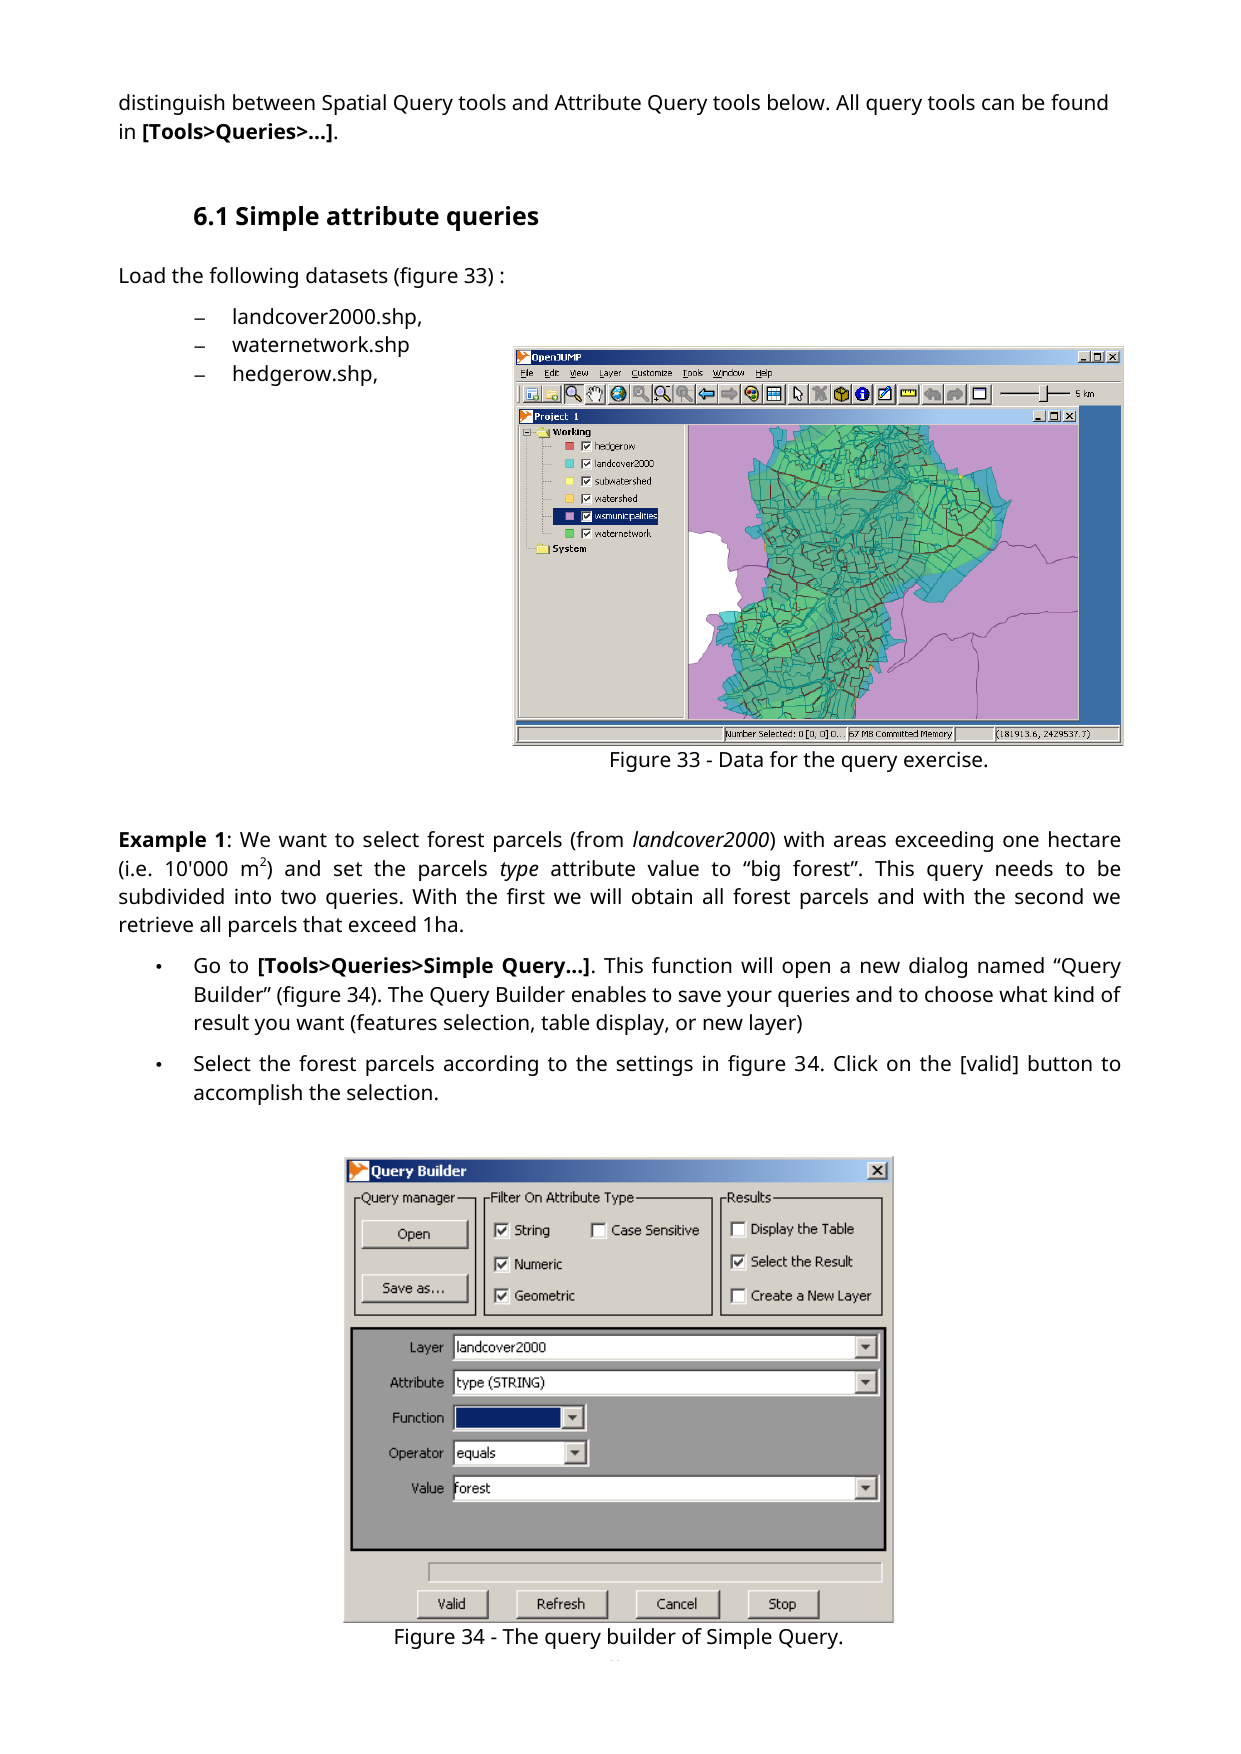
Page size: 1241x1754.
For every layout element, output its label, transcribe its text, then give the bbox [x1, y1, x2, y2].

list Go to [Tools>Queries>Simple Query...]. This function will open a new dialog named “Query Builder” (figure 34). The Query Builder enables to save your queries and to choose what kind of result you want (features selection, table display, or new layer) [156, 951, 1122, 1037]
list 6.1 Simple attribute queries [156, 199, 1122, 233]
list Figure 33 - Data for the query exercise. [513, 746, 1090, 773]
text distinguish between Spatial Query tools and Attribute Query tools below. All query tools can be found in [Tools>Queries>...]. [118, 88, 1122, 145]
list Select the forest parcels according to the settings in figure 34. Click on the [valid] button to accomplish the selection. [156, 1049, 1122, 1106]
picture [512, 346, 1124, 746]
text Example 1: We want to select forest parcels (from landcover2000) with areas exceeding one hectare (i.e. 10'000 m2) and set the parcels type attribute value to “big forest”. This query needs to be subdivided into two queries. With the first we will obtain all forest parcels and with the second we retrieve all parcels that exceed 1ha. [118, 825, 1122, 939]
picture [343, 1156, 894, 1623]
list hedgerow.shp, [194, 359, 496, 387]
text Load the following datasets (figure 33) : [118, 261, 1122, 289]
list waternetwork.shp [194, 331, 1122, 359]
list landcover2000.shp, [194, 302, 1122, 331]
list [496, 337, 1107, 783]
text Figure 34 - The query builder of Simple Query. [301, 1169, 936, 1651]
